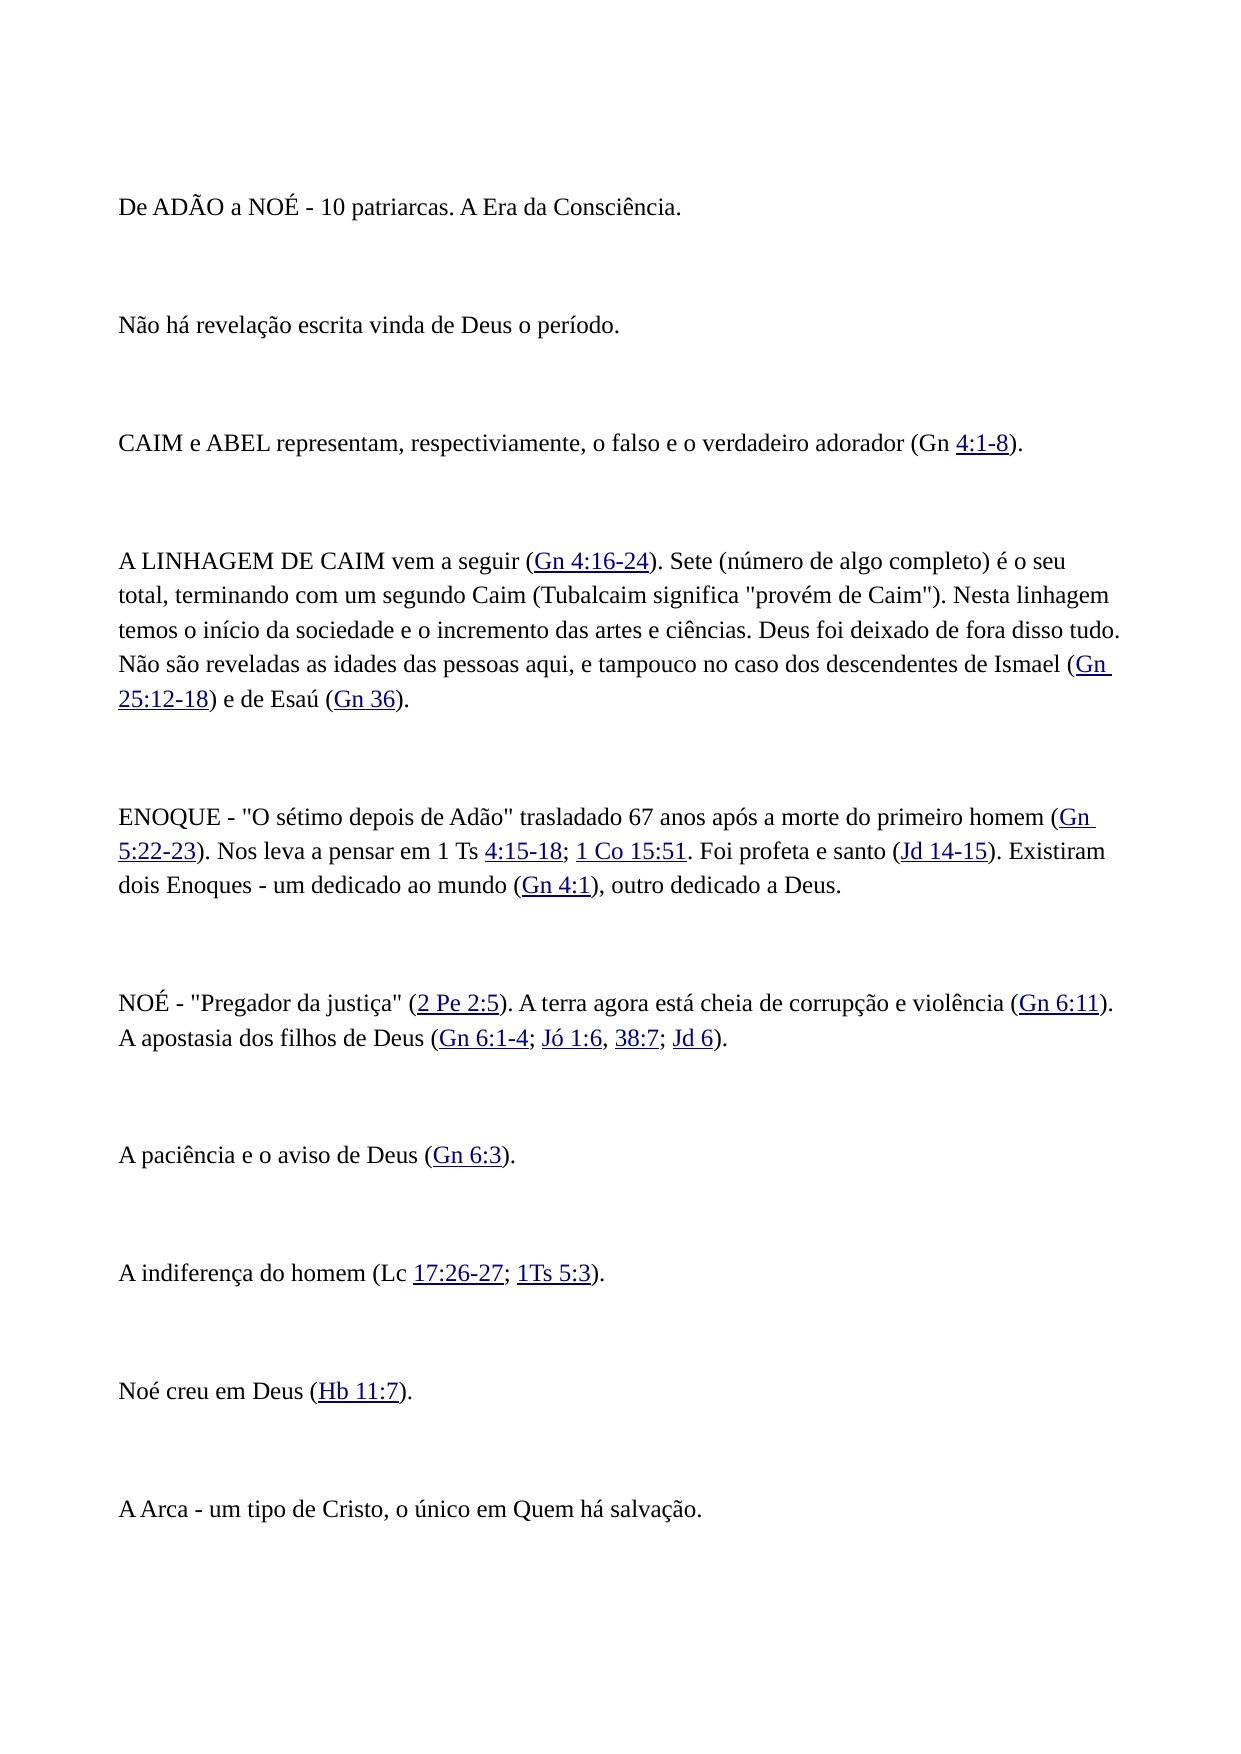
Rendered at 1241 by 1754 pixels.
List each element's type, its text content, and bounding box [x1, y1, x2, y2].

text Noé creu em Deus (Hb 11:7). [118, 1302, 1122, 1405]
text A indiferença do homem (Lc 17:26-27; 1Ts 5:3). [118, 1184, 1122, 1287]
text CAIM e ABEL representam, respectiviamente, o falso e o verdadeiro adorador (Gn 4:1-8). [118, 354, 1122, 457]
text A Arca - um tipo de Cristo, o único em Quem há salvação. [118, 1420, 1122, 1523]
text ENOQUE - "O sétimo depois de Adão" trasladado 67 anos após a morte do primeiro homem (Gn 5:22-23). Nos leva a pensar em 1 Ts 4:15-18; 1 Co 15:51. Foi profeta e santo (Jd 14-15). Existiram dois Enoques - um dedicado ao mundo (Gn 4:1), outro dedicado a Deus. [118, 727, 1122, 899]
text A paciência e o aviso de Deus (Gn 6:3). [118, 1066, 1122, 1169]
text A LINHAGEM DE CAIM vem a seguir (Gn 4:16-24). Sete (número de algo completo) é o seu total, terminando com um segundo Caim (Tubalcaim significa "provém de Caim"). Nesta linhagem temos o início da sociedade e o incremento das artes e ciências. Deus foi deixado de fora disso tudo. Não são reveladas as idades das pessoas aqui, e tampouco no caso dos descendentes de Ismael (Gn 25:12-18) e de Esaú (Gn 36). [118, 472, 1122, 712]
text NOÉ - "Pregador da justiça" (2 Pe 2:5). A terra agora está cheia de corrupção e violência (Gn 6:11). A apostasia dos filhos de Deus (Gn 6:1-4; Jó 1:6, 38:7; Jd 6). [118, 914, 1122, 1051]
text Não há revelação escrita vinda de Deus o período. [118, 236, 1122, 339]
text De ADÃO a NOÉ - 10 patriarcas. A Era da Consciência. [118, 118, 1122, 221]
